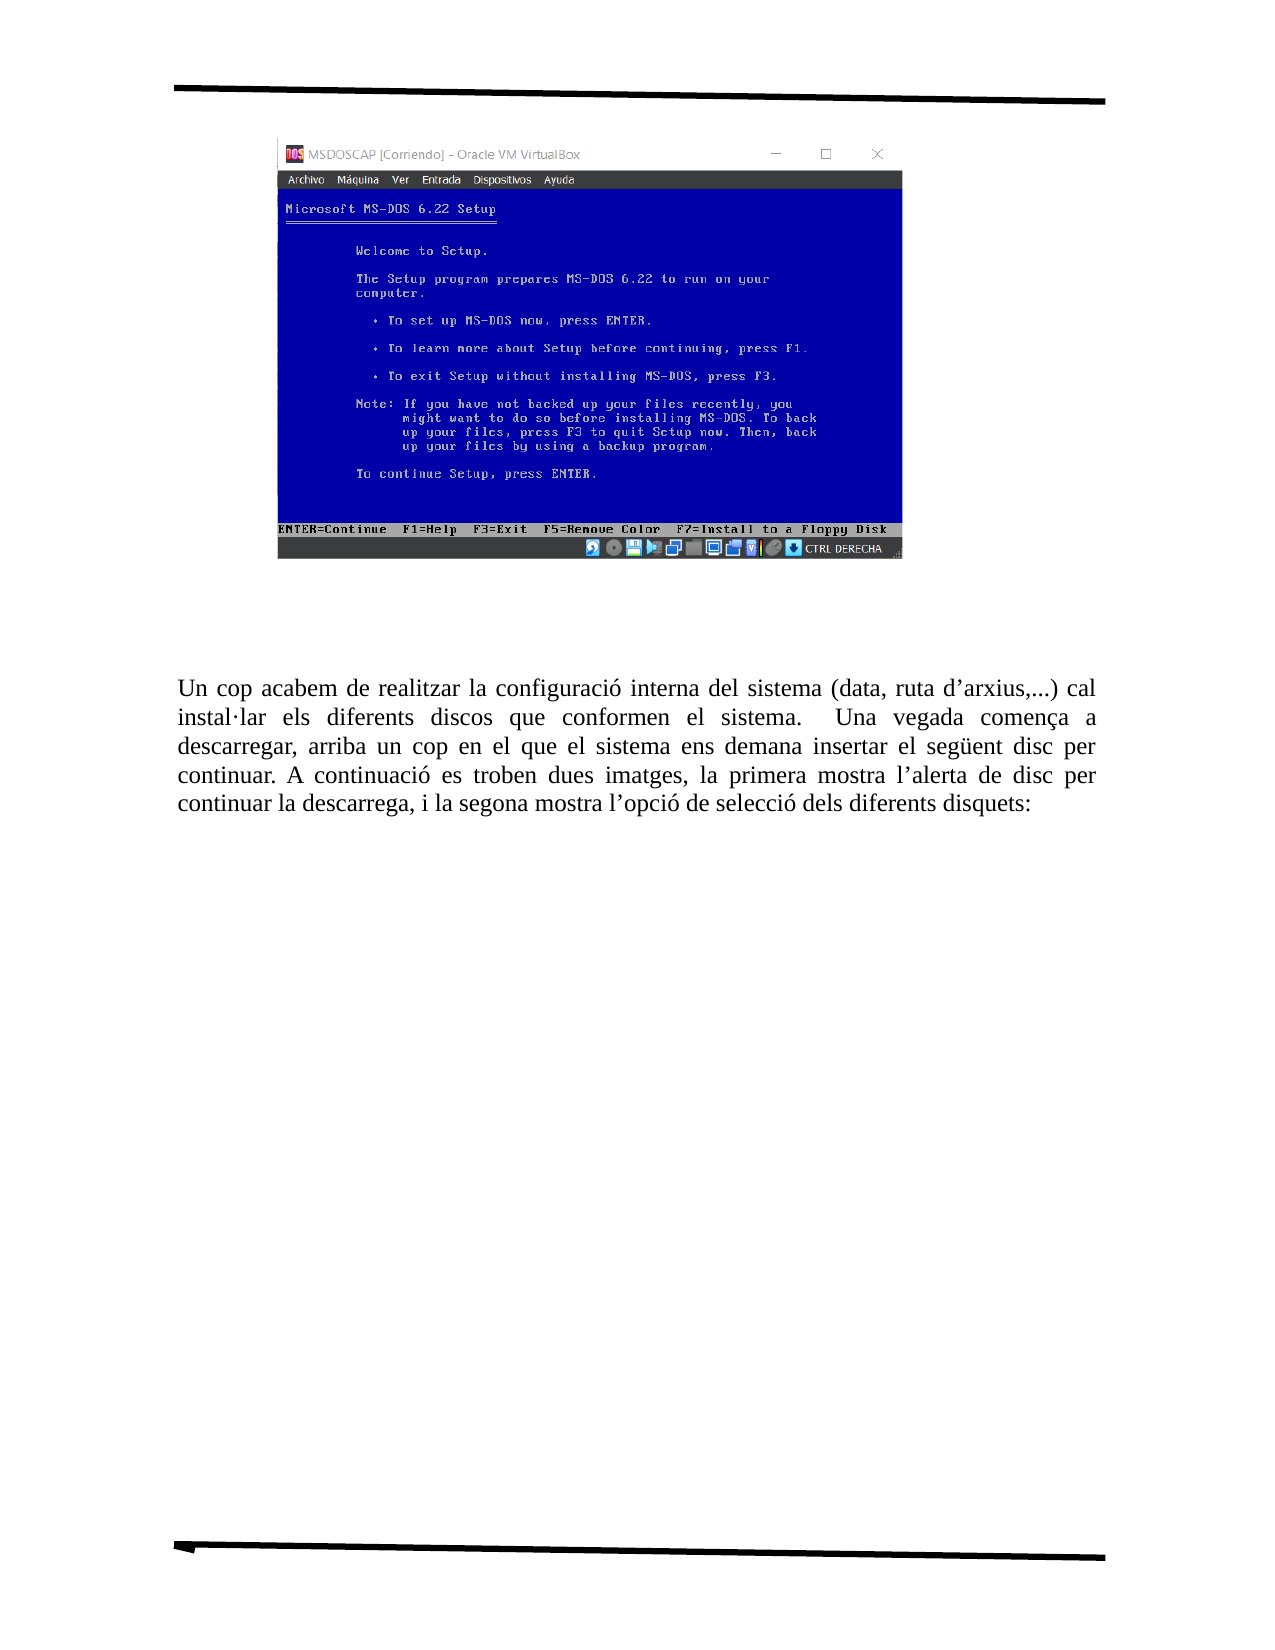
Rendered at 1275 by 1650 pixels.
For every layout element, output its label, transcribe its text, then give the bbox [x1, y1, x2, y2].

text Un cop acabem de realitzar la configuració interna del sistema (data, ruta d’arxius,...) cal instal·lar els diferents discos que conformen el sistema. Una vegada comença a descarregar, arriba un cop en el que el sistema ens demana insertar el següent disc per continuar. A continuació es troben dues imatges, la primera mostra l’alerta de disc per continuar la descarrega, i la segona mostra l’opció de selecció dels diferents disquets: [177, 673, 1098, 817]
picture [277, 138, 903, 559]
